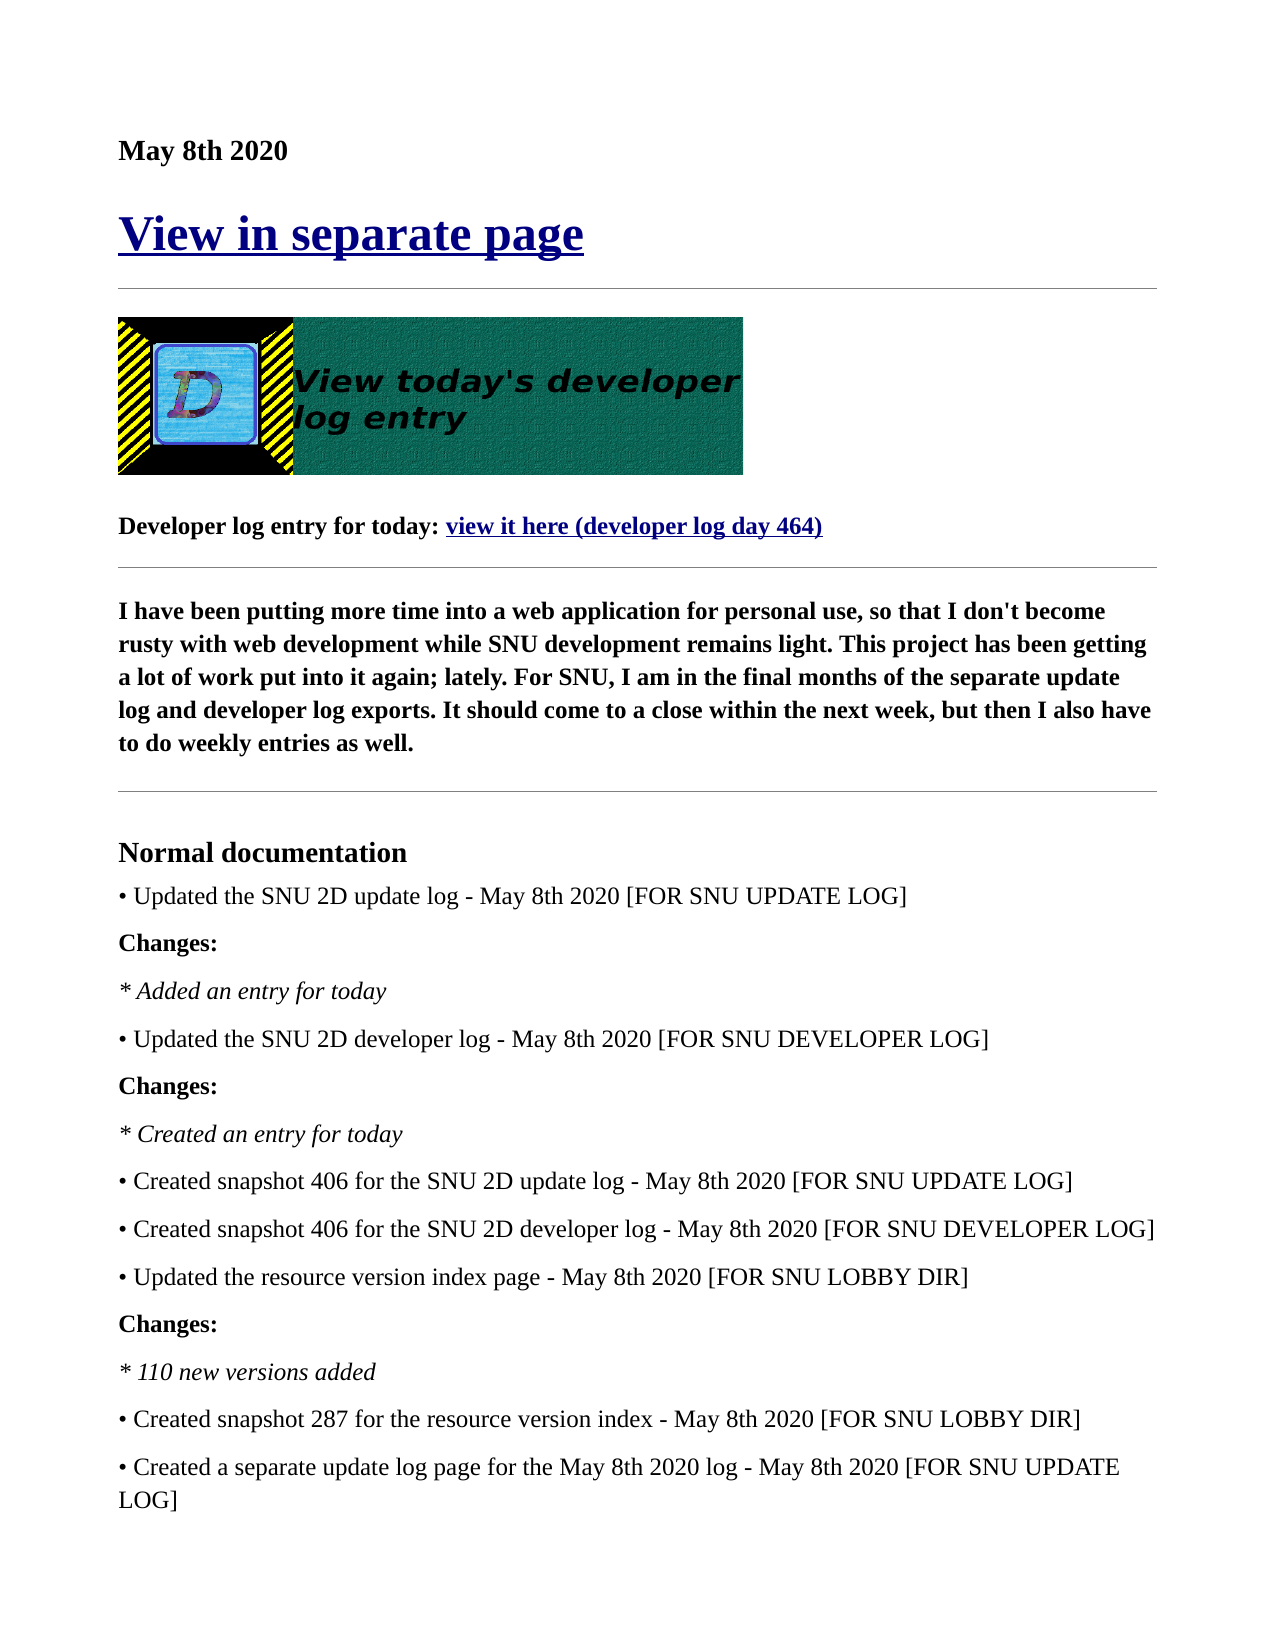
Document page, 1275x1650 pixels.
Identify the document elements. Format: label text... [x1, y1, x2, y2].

text * Added an entry for today [118, 976, 1157, 1005]
subtitle Normal documentation [118, 835, 1157, 868]
text * Created an entry for today [118, 1119, 1157, 1148]
text • Updated the resource version index page - May 8th 2020 [FOR SNU LOBBY DIR] [118, 1262, 1157, 1290]
text • Created snapshot 406 for the SNU 2D developer log - May 8th 2020 [FOR SNU DEVELOPER LOG] [118, 1214, 1157, 1243]
text • Created a separate update log page for the May 8th 2020 log - May 8th 2020 [FOR SNU UPDATE LOG] [118, 1452, 1157, 1514]
subtitle View in separate page [118, 204, 1157, 261]
text • Created snapshot 287 for the resource version index - May 8th 2020 [FOR SNU LOBBY DIR] [118, 1404, 1157, 1433]
text Changes: [118, 1309, 1157, 1338]
picture [118, 317, 744, 475]
text Changes: [118, 1071, 1157, 1100]
subtitle May 8th 2020 [118, 133, 1157, 166]
subtitle Developer log entry for today: view it here (developer log day 464) [118, 511, 1157, 540]
text Changes: [118, 928, 1157, 957]
text • Updated the SNU 2D developer log - May 8th 2020 [FOR SNU DEVELOPER LOG] [118, 1024, 1157, 1052]
text * 110 new versions added [118, 1357, 1157, 1386]
text • Created snapshot 406 for the SNU 2D update log - May 8th 2020 [FOR SNU UPDATE LOG] [118, 1166, 1157, 1195]
text I have been putting more time into a web application for personal use, so that I don't become rusty with web development while SNU development remains light. This project has been getting a lot of work put into it again; lately. For SNU, I am in the final months of the separate update log and developer log exports. It should come to a close within the next week, but then I also have to do weekly entries as well. [118, 596, 1157, 757]
text • Updated the SNU 2D update log - May 8th 2020 [FOR SNU UPDATE LOG] [118, 881, 1157, 909]
